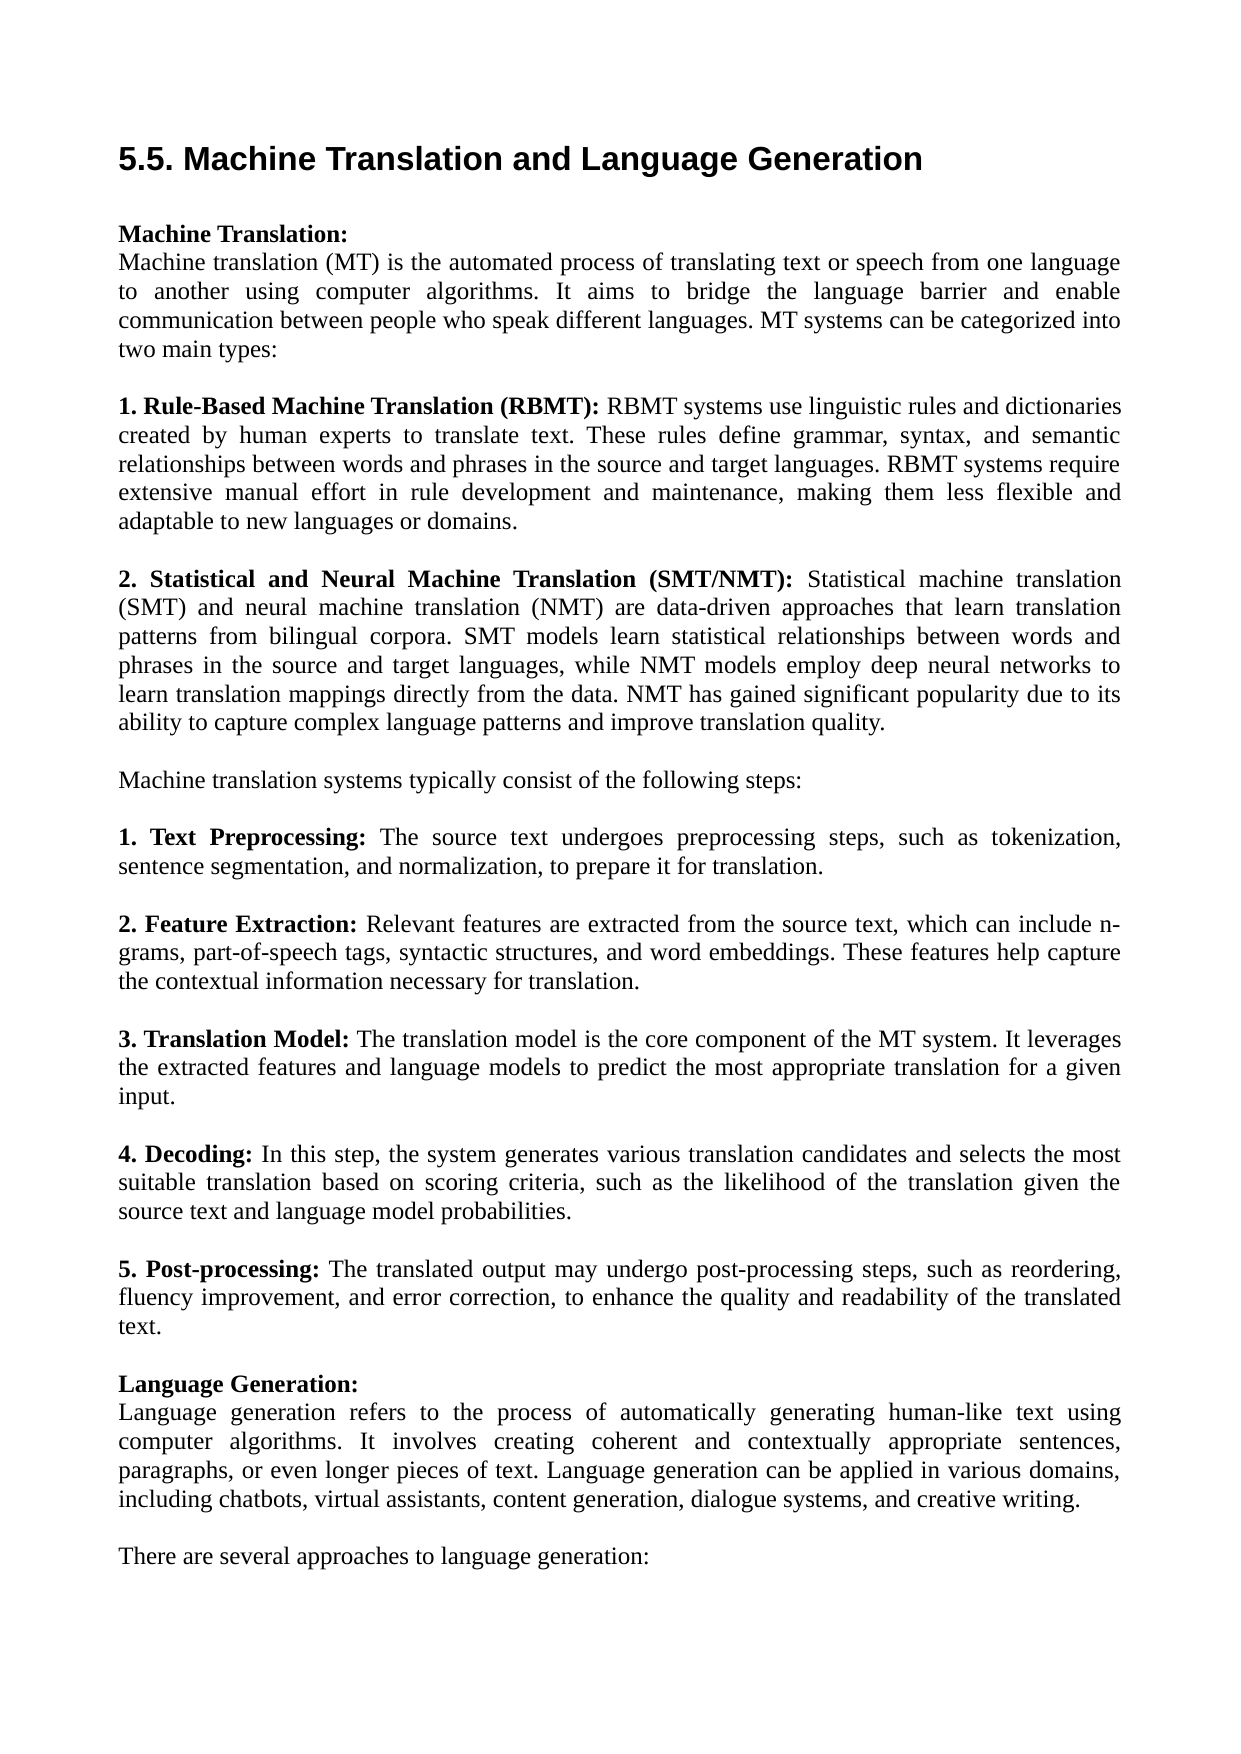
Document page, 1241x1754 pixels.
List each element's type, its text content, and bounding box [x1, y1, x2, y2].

text Language generation refers to the process of automatically generating human-like text using computer algorithms. It involves creating coherent and contextually appropriate sentences, paragraphs, or even longer pieces of text. Language generation can be applied in various domains, including chatbots, virtual assistants, content generation, dialogue systems, and creative writing. [118, 1397, 1122, 1512]
text Language Generation: [118, 1369, 1122, 1397]
subtitle 5.5. Machine Translation and Language Generation [118, 139, 1122, 177]
text There are several approaches to language generation: [118, 1541, 1122, 1570]
text Machine translation (MT) is the automated process of translating text or speech from one language to another using computer algorithms. It aims to bridge the language barrier and enable communication between people who speak different languages. MT systems can be categorized into two main types: [118, 247, 1122, 362]
text Machine translation systems typically consist of the following steps: [118, 765, 1122, 794]
text 1. Rule-Based Machine Translation (RBMT): RBMT systems use linguistic rules and dictionaries created by human experts to translate text. These rules define grammar, syntax, and semantic relationships between words and phrases in the source and target languages. RBMT systems require extensive manual effort in rule development and maintenance, making them less flexible and adaptable to new languages or domains. [118, 391, 1122, 535]
text 2. Feature Extraction: Relevant features are extracted from the source text, which can include n-grams, part-of-speech tags, syntactic structures, and word embeddings. These features help capture the contextual information necessary for translation. [118, 909, 1122, 995]
text 2. Statistical and Neural Machine Translation (SMT/NMT): Statistical machine translation (SMT) and neural machine translation (NMT) are data-driven approaches that learn translation patterns from bilingual corpora. SMT models learn statistical relationships between words and phrases in the source and target languages, while NMT models employ deep neural networks to learn translation mappings directly from the data. NMT has gained significant popularity due to its ability to capture complex language patterns and improve translation quality. [118, 564, 1122, 736]
text 4. Decoding: In this step, the system generates various translation candidates and selects the most suitable translation based on scoring criteria, such as the likelihood of the translation given the source text and language model probabilities. [118, 1139, 1122, 1225]
text 5. Post-processing: The translated output may undergo post-processing steps, such as reordering, fluency improvement, and error correction, to enhance the quality and readability of the translated text. [118, 1254, 1122, 1340]
text 1. Text Preprocessing: The source text undergoes preprocessing steps, such as tokenization, sentence segmentation, and normalization, to prepare it for translation. [118, 822, 1122, 880]
text Machine Translation: [118, 219, 1122, 247]
text 3. Translation Model: The translation model is the core component of the MT system. It leverages the extracted features and language models to predict the most appropriate translation for a given input. [118, 1024, 1122, 1110]
